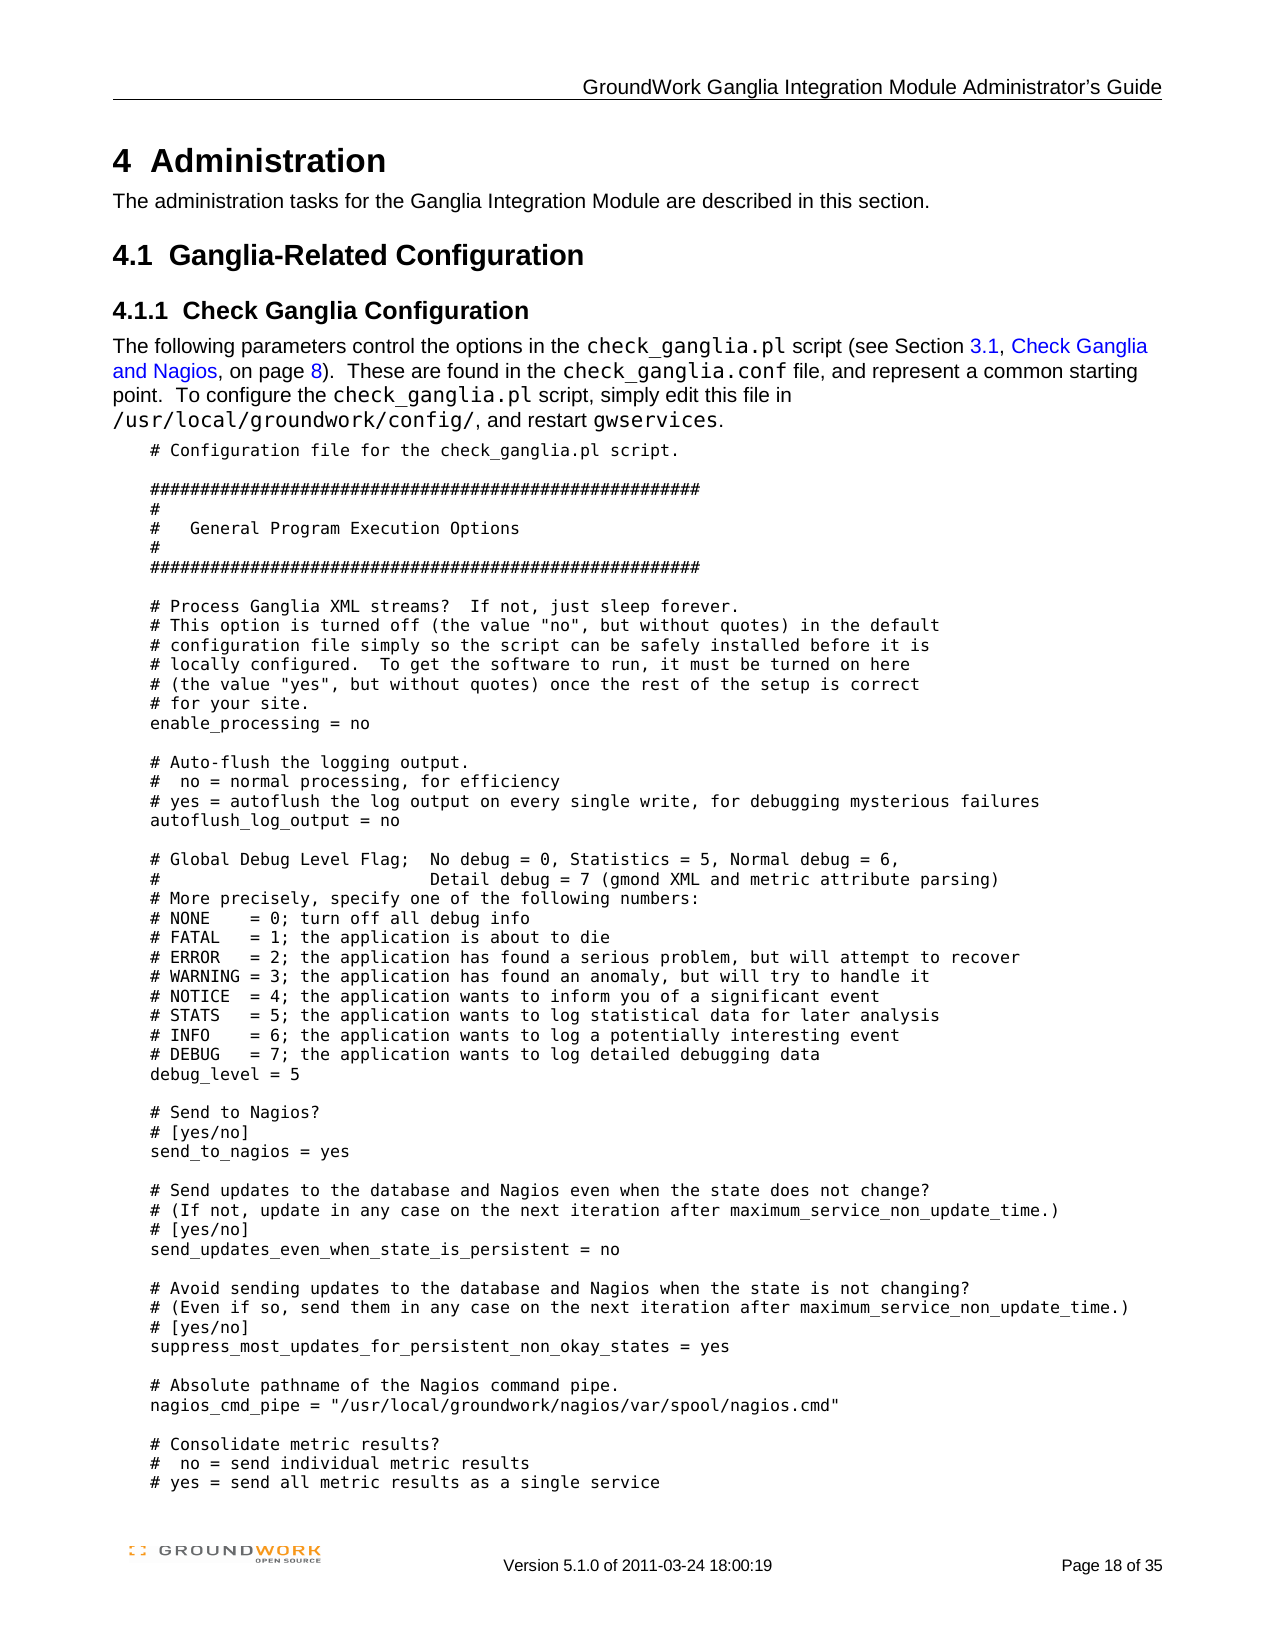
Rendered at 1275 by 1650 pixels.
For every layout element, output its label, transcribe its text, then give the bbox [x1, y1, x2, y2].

text # NOTICE = 4; the application wants to inform you of a significant event [150, 986, 1162, 1006]
text # [yes/no] [150, 1318, 1162, 1337]
text # yes = send all metric results as a single service [150, 1473, 1162, 1493]
picture [129, 1546, 321, 1563]
text send_updates_even_when_state_is_persistent = no [150, 1240, 1162, 1259]
text # no = normal processing, for efficiency [150, 772, 1162, 792]
text # [150, 499, 1162, 519]
text # configuration file simply so the script can be safely installed before it is [150, 636, 1162, 655]
text send_to_nagios = yes [150, 1142, 1162, 1162]
text debug_level = 5 [150, 1064, 1162, 1084]
text # More precisely, specify one of the following numbers: [150, 889, 1162, 908]
text # General Program Execution Options [150, 519, 1162, 538]
text # (the value "yes", but without quotes) once the rest of the setup is correct [150, 675, 1162, 694]
text # yes = autoflush the log output on every single write, for debugging mysterious failures [150, 792, 1162, 811]
subtitle Check Ganglia Configuration [112, 296, 1162, 325]
text # [yes/no] [150, 1220, 1162, 1240]
text ####################################################### [150, 480, 1162, 499]
text # INFO = 6; the application wants to log a potentially interesting event [150, 1025, 1162, 1045]
text # Auto-flush the logging output. [150, 753, 1162, 772]
text # STATS = 5; the application wants to log statistical data for later analysis [150, 1006, 1162, 1025]
text # Send to Nagios? [150, 1103, 1162, 1123]
text enable_processing = no [150, 714, 1162, 733]
text # WARNING = 3; the application has found an anomaly, but will try to handle it [150, 967, 1162, 986]
subtitle Administration [112, 141, 1162, 179]
text suppress_most_updates_for_persistent_non_okay_states = yes [150, 1337, 1162, 1357]
text # no = send individual metric results [150, 1454, 1162, 1473]
subtitle Ganglia-Related Configuration [112, 238, 1162, 271]
text # Detail debug = 7 (gmond XML and metric attribute parsing) [150, 869, 1162, 889]
text # (Even if so, send them in any case on the next iteration after maximum_service_non_update_time.) [150, 1298, 1162, 1318]
text # FATAL = 1; the application is about to die [150, 928, 1162, 947]
text The following parameters control the options in the check_ganglia.pl script (see Section 3.1, Check Ganglia and Nagios, on page 8). These are found in the check_ganglia.conf file, and represent a common starting point. To configure the check_ganglia.pl script, simply edit this file in /usr/local/groundwork/config/, and restart gwservices. [112, 334, 1162, 432]
text # ERROR = 2; the application has found a serious problem, but will attempt to recover [150, 947, 1162, 967]
text # Configuration file for the check_ganglia.pl script. [150, 441, 1162, 461]
text ####################################################### [150, 558, 1162, 577]
text # for your site. [150, 694, 1162, 714]
text # [150, 538, 1162, 558]
text The administration tasks for the Ganglia Integration Module are described in this section. [112, 188, 1162, 213]
text # Absolute pathname of the Nagios command pipe. [150, 1376, 1162, 1396]
text # (If not, update in any case on the next iteration after maximum_service_non_update_time.) [150, 1201, 1162, 1220]
text # DEBUG = 7; the application wants to log detailed debugging data [150, 1045, 1162, 1064]
text # Send updates to the database and Nagios even when the state does not change? [150, 1181, 1162, 1201]
text # Avoid sending updates to the database and Nagios when the state is not changing? [150, 1279, 1162, 1298]
text # This option is turned off (the value "no", but without quotes) in the default [150, 616, 1162, 636]
text autoflush_log_output = no [150, 811, 1162, 831]
text # Consolidate metric results? [150, 1434, 1162, 1454]
text # Process Ganglia XML streams? If not, just sleep forever. [150, 597, 1162, 616]
text # Global Debug Level Flag; No debug = 0, Statistics = 5, Normal debug = 6, [150, 850, 1162, 869]
text # NONE = 0; turn off all debug info [150, 908, 1162, 928]
text # [yes/no] [150, 1123, 1162, 1142]
text # locally configured. To get the software to run, it must be turned on here [150, 655, 1162, 675]
text nagios_cmd_pipe = "/usr/local/groundwork/nagios/var/spool/nagios.cmd" [150, 1396, 1162, 1415]
